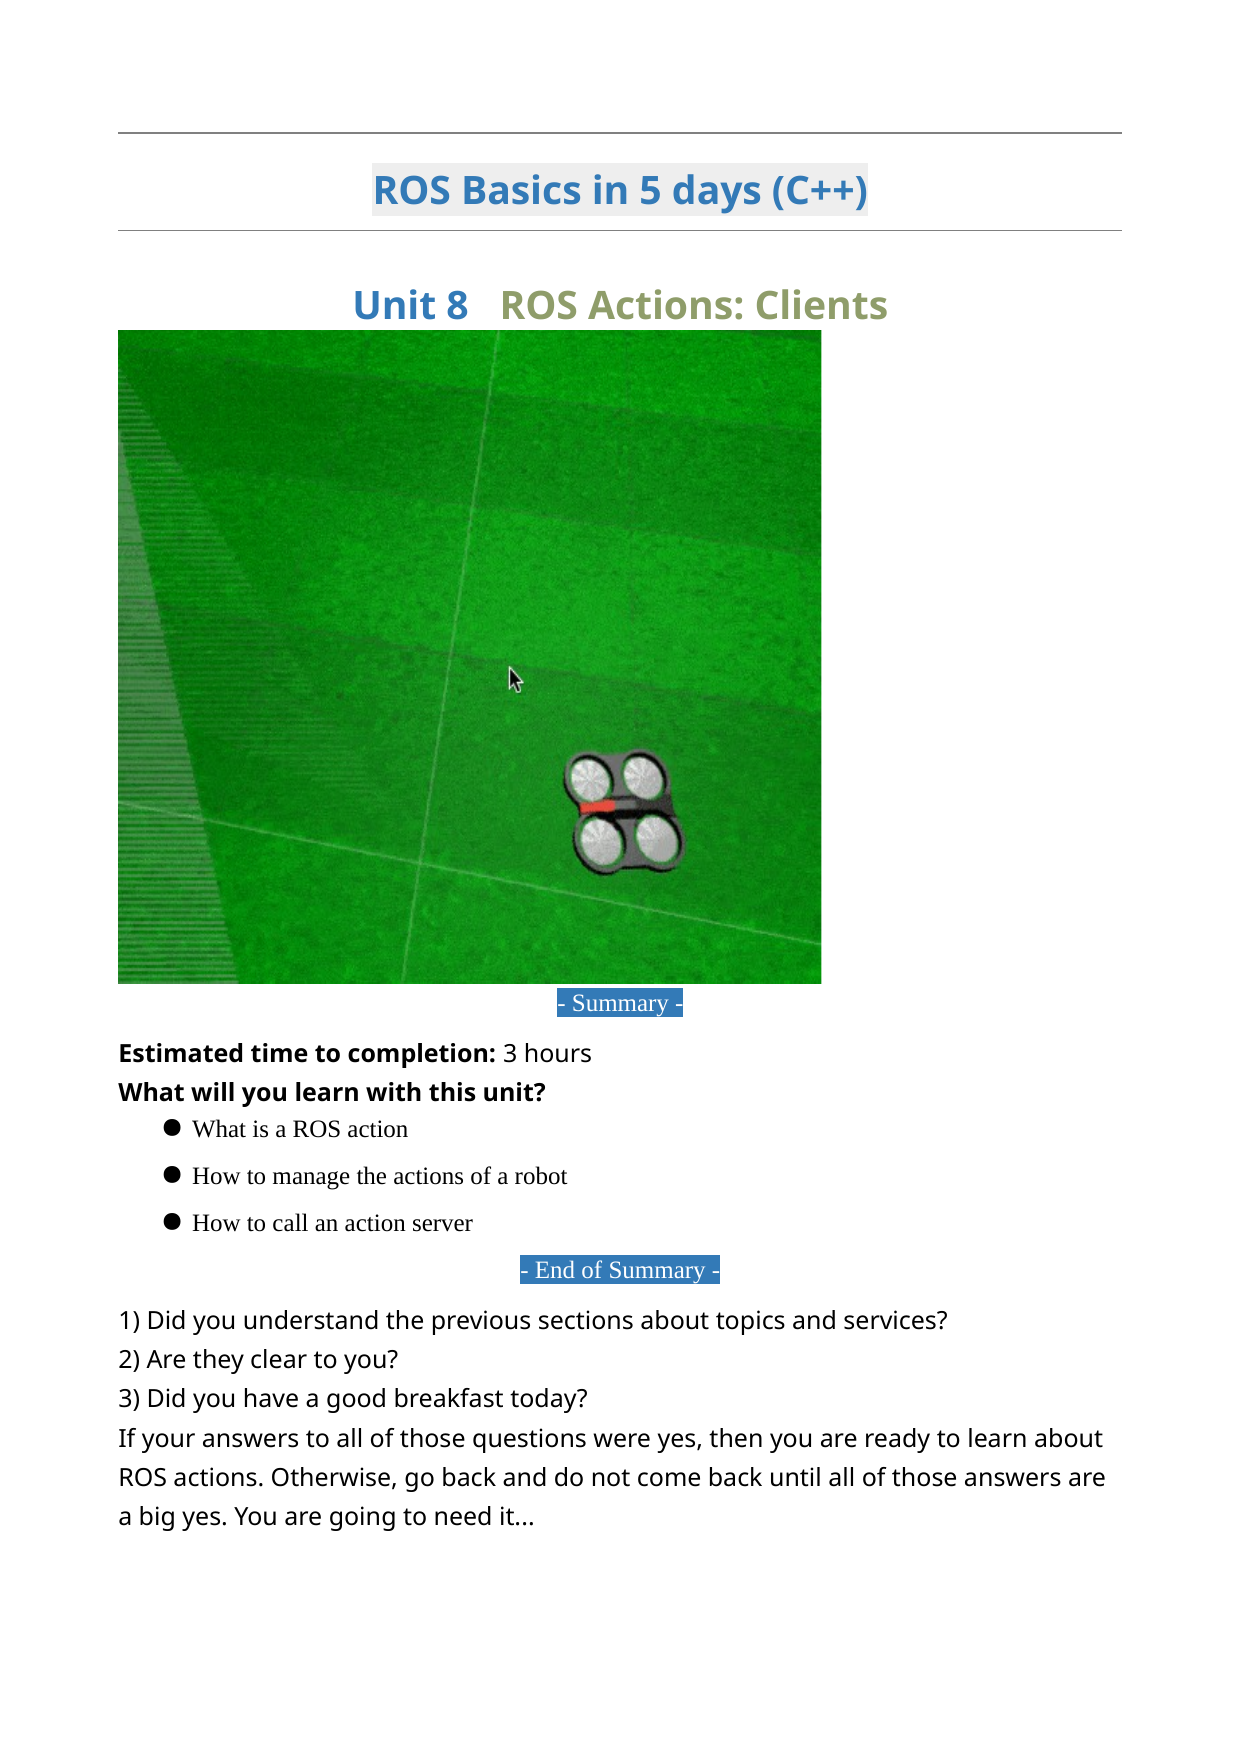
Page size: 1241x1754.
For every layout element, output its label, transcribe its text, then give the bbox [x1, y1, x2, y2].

text Estimated time to completion: 3 hours [118, 1036, 1122, 1069]
text 1) Did you understand the previous sections about topics and services? 2) Are they clear to you? 3) Did you have a good breakfast today? [118, 1303, 1122, 1415]
list How to call an action server [162, 1208, 1122, 1237]
subtitle Unit 8 ROS Actions: Clients [118, 277, 1122, 331]
picture [118, 330, 822, 984]
text - End of Summary - [118, 1255, 1122, 1284]
subtitle ROS Basics in 5 days (C++) [118, 162, 1122, 216]
list How to manage the actions of a robot [162, 1161, 1122, 1190]
text - Summary - [118, 988, 1122, 1017]
list What is a ROS action [162, 1114, 1122, 1143]
text If your answers to all of those questions were yes, then you are ready to learn about ROS actions. Otherwise, go back and do not come back until all of those answers are a big yes. You are going to need it... [118, 1420, 1122, 1533]
text What will you learn with this unit? [118, 1075, 1122, 1109]
